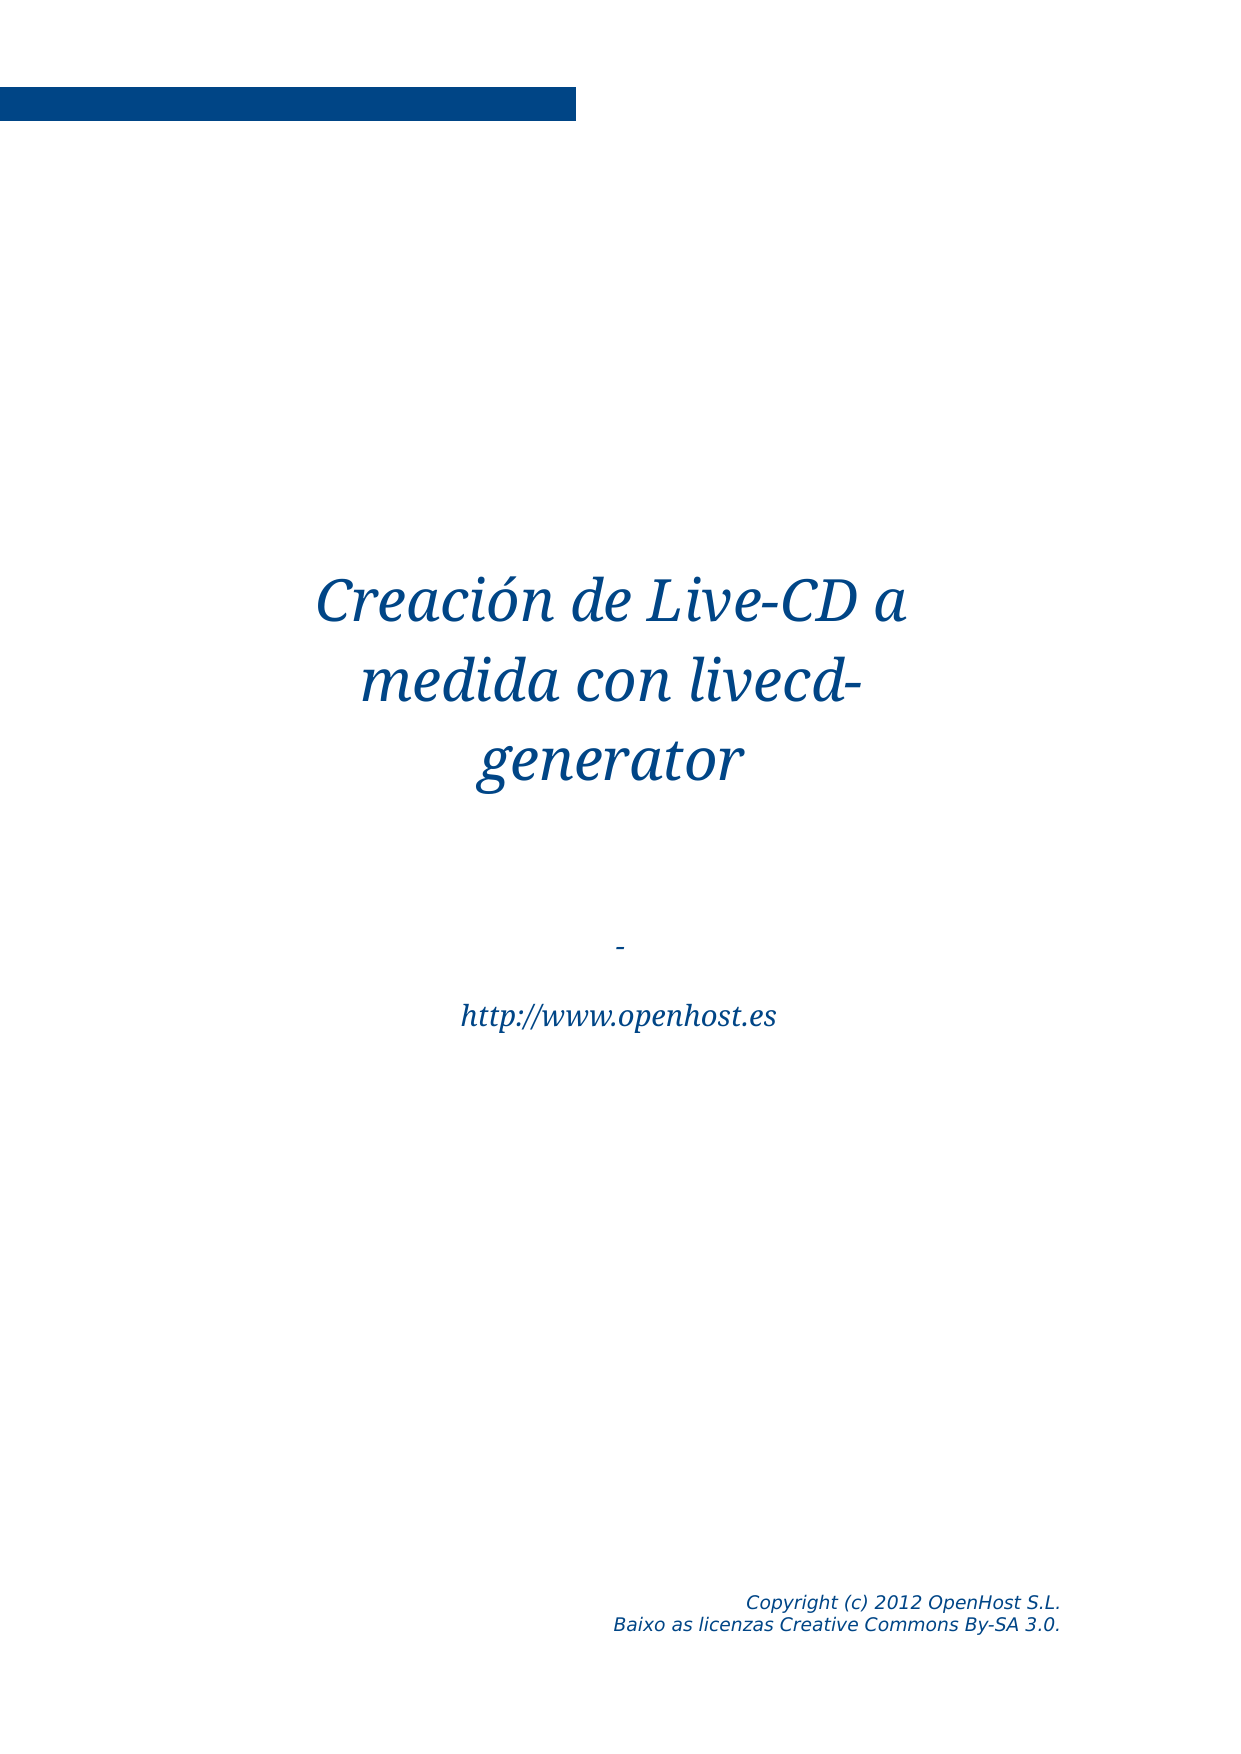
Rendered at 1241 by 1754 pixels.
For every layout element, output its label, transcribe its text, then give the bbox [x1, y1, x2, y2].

table_header Creación de Live-CD a medida con livecd-generator - http://www.openhost.es [216, 494, 1025, 1070]
